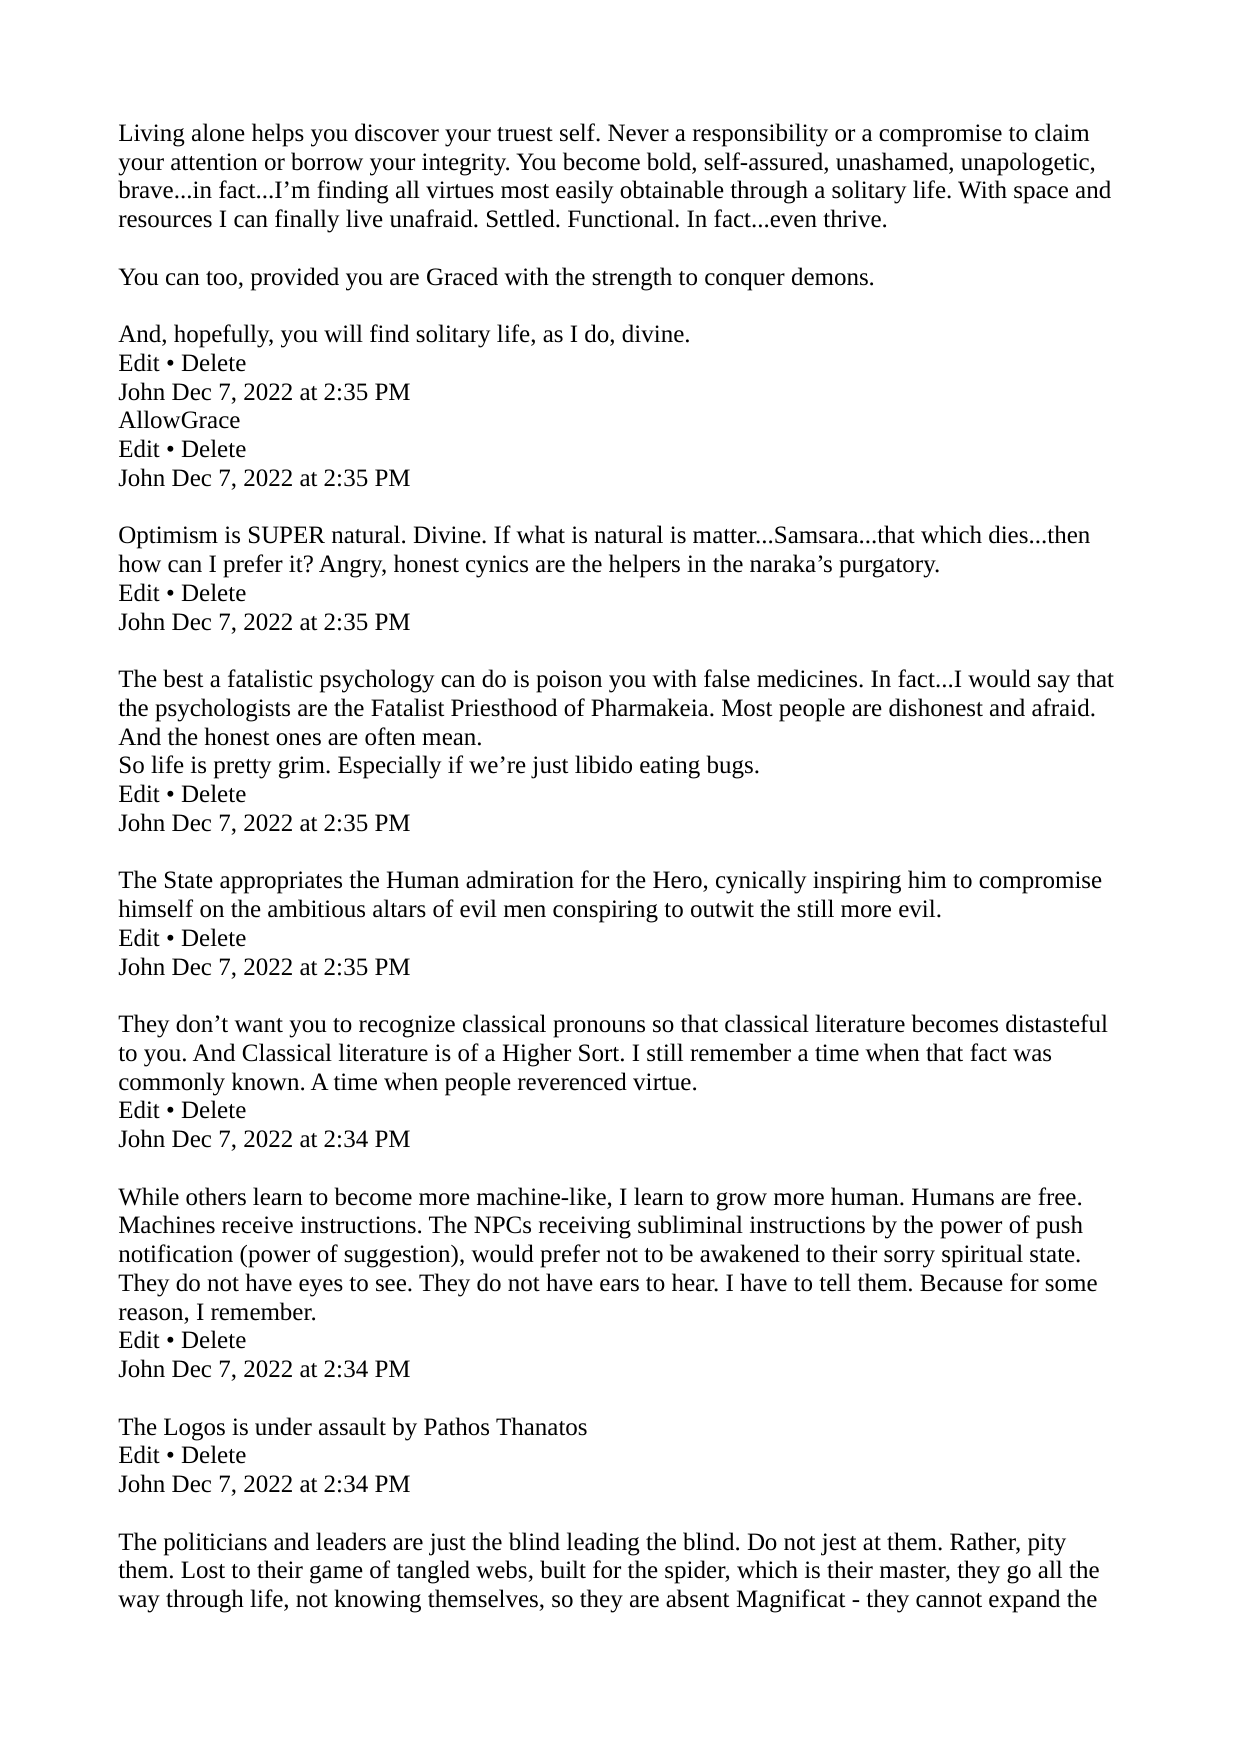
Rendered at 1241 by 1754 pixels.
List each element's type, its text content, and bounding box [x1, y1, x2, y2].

text Edit • Delete [118, 923, 1122, 952]
text AllowGrace [118, 406, 1122, 434]
text The Logos is under assault by Pathos Thanatos [118, 1412, 1122, 1441]
text The best a fatalistic psychology can do is poison you with false medicines. In fact...I would say that the psychologists are the Fatalist Priesthood of Pharmakeia. Most people are dishonest and afraid. And the honest ones are often mean. [118, 664, 1122, 751]
text Optimism is SUPER natural. Divine. If what is natural is matter...Samsara...that which dies...then how can I prefer it? Angry, honest cynics are the helpers in the naraka’s purgatory. [118, 521, 1122, 578]
text John Dec 7, 2022 at 2:34 PM [118, 1354, 1122, 1383]
text Living alone helps you discover your truest self. Never a responsibility or a compromise to claim your attention or borrow your integrity. You become bold, self-assured, unashamed, unapologetic, brave...in fact...I’m finding all virtues most easily obtainable through a solitary life. With space and resources I can finally live unafraid. Settled. Functional. In fact...even thrive. [118, 118, 1122, 233]
text John Dec 7, 2022 at 2:35 PM [118, 463, 1122, 492]
text John Dec 7, 2022 at 2:35 PM [118, 607, 1122, 636]
text And, hopefully, you will find solitary life, as I do, divine. [118, 319, 1122, 348]
text So life is pretty grim. Especially if we’re just libido eating bugs. [118, 751, 1122, 779]
text John Dec 7, 2022 at 2:35 PM [118, 952, 1122, 981]
text The State appropriates the Human admiration for the Hero, cynically inspiring him to compromise himself on the ambitious altars of evil men conspiring to outwit the still more evil. [118, 866, 1122, 923]
text Edit • Delete [118, 1326, 1122, 1354]
text Edit • Delete [118, 779, 1122, 808]
text John Dec 7, 2022 at 2:35 PM [118, 808, 1122, 837]
text Edit • Delete [118, 434, 1122, 463]
text Edit • Delete [118, 1096, 1122, 1124]
text You can too, provided you are Graced with the strength to conquer demons. [118, 262, 1122, 291]
text Edit • Delete [118, 578, 1122, 607]
text John Dec 7, 2022 at 2:34 PM [118, 1124, 1122, 1153]
text Edit • Delete [118, 348, 1122, 377]
text Edit • Delete [118, 1441, 1122, 1469]
text John Dec 7, 2022 at 2:35 PM [118, 377, 1122, 406]
text While others learn to become more machine-like, I learn to grow more human. Humans are free. Machines receive instructions. The NPCs receiving subliminal instructions by the power of push notification (power of suggestion), would prefer not to be awakened to their sorry spiritual state. They do not have eyes to see. They do not have ears to hear. I have to tell them. Because for some reason, I remember. [118, 1182, 1122, 1326]
text John Dec 7, 2022 at 2:34 PM [118, 1469, 1122, 1498]
text They don’t want you to recognize classical pronouns so that classical literature becomes distasteful to you. And Classical literature is of a Higher Sort. I still remember a time when that fact was commonly known. A time when people reverenced virtue. [118, 1009, 1122, 1096]
text The politicians and leaders are just the blind leading the blind. Do not jest at them. Rather, pity them. Lost to their game of tangled webs, built for the spider, which is their master, they go all the way through life, not knowing themselves, so they are absent Magnificat - they cannot expand the [118, 1527, 1122, 1613]
